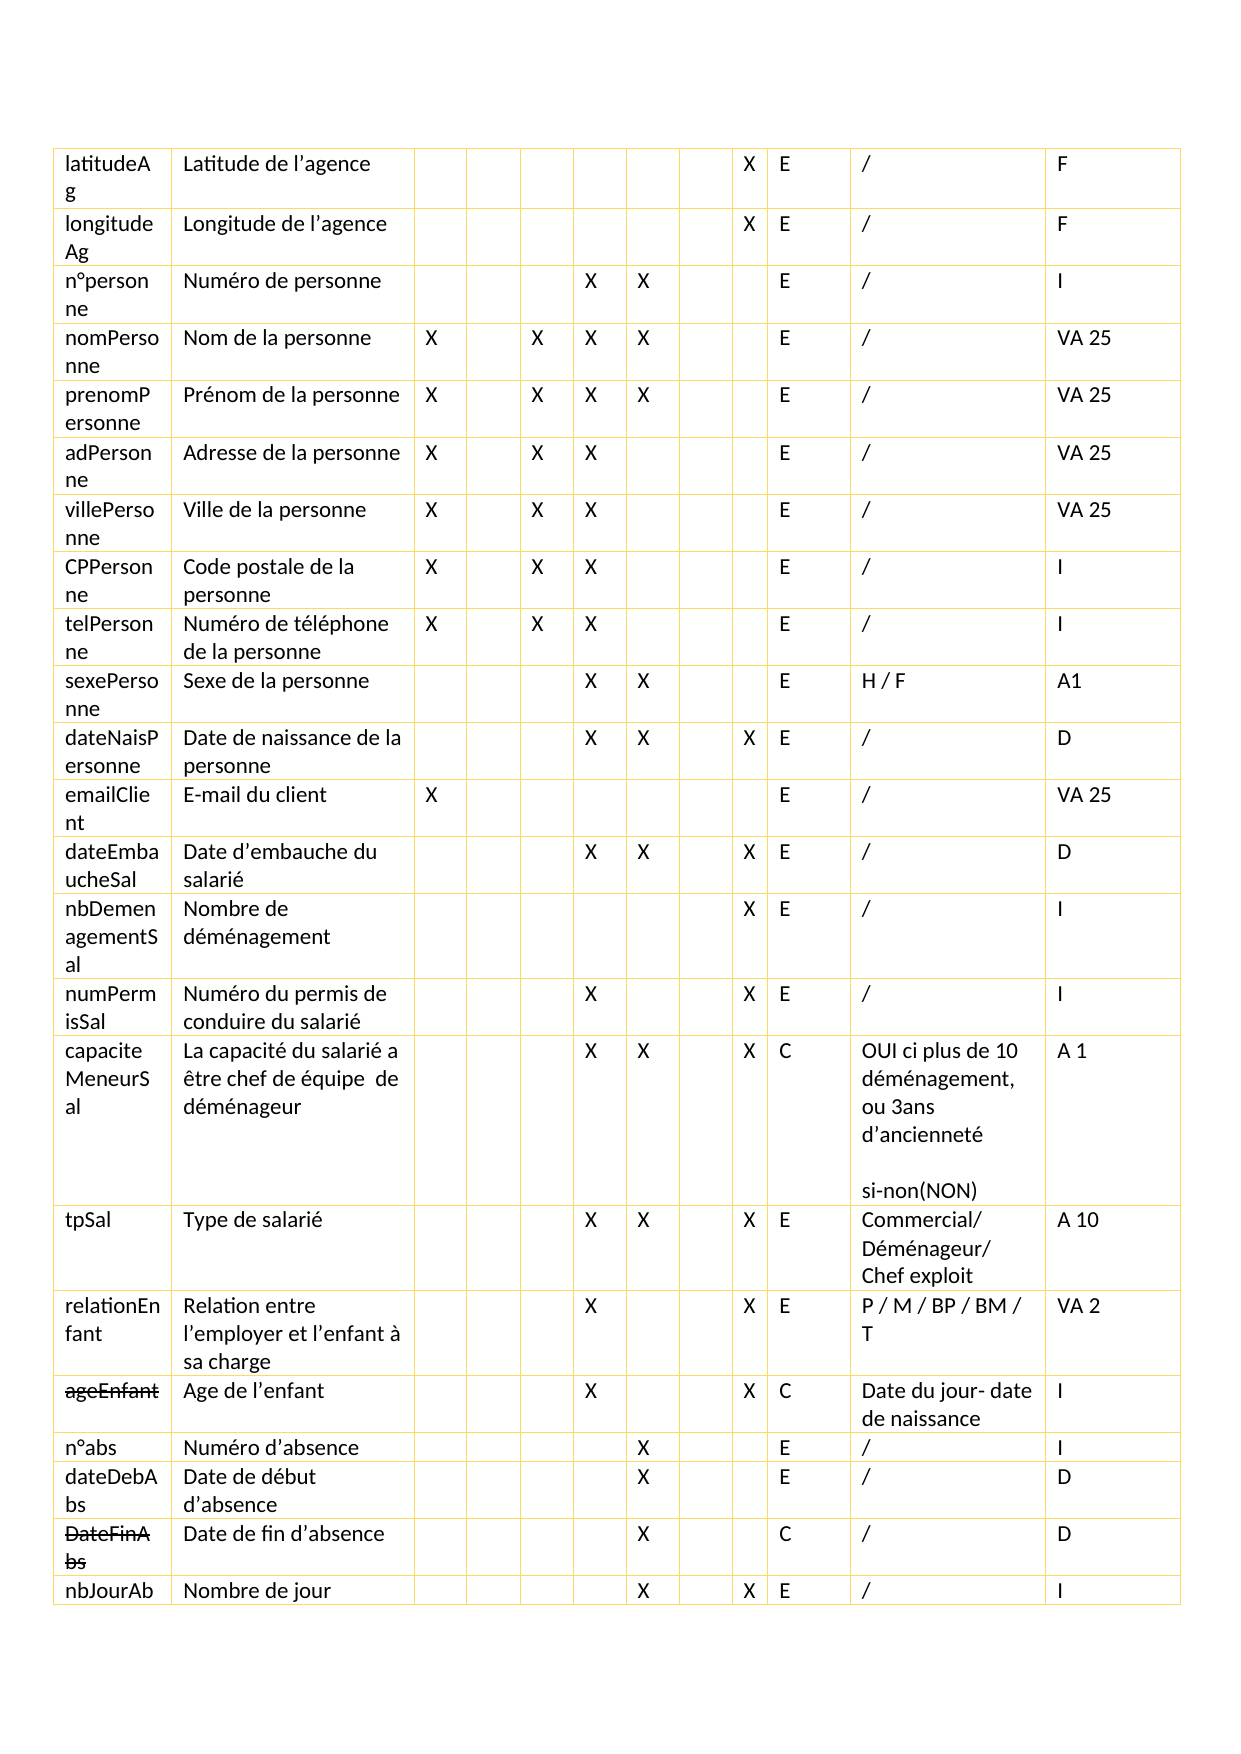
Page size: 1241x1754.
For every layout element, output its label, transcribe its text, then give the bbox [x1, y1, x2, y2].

table_cell [733, 1462, 767, 1518]
table_cell X [574, 266, 626, 322]
table_cell F [1046, 149, 1180, 208]
table_cell [733, 666, 767, 722]
table_cell prenomPersonne [54, 381, 171, 437]
table_cell Numéro de téléphone de la personne [172, 609, 414, 665]
table_cell X [574, 666, 626, 722]
table_cell Code postale de la personne [172, 552, 414, 608]
table_cell [733, 609, 767, 665]
table_cell X [627, 723, 679, 779]
table_cell X [574, 495, 626, 551]
table_cell / [851, 495, 1045, 551]
table_cell [415, 1036, 466, 1204]
table_cell numPermisSal [54, 979, 171, 1035]
table_cell [680, 666, 732, 722]
table_cell X [415, 780, 466, 836]
table_cell X [415, 495, 466, 551]
table_cell capaciteMeneurSal [54, 1036, 171, 1204]
table_cell / [851, 780, 1045, 836]
table_cell D [1046, 837, 1180, 893]
table_cell [415, 1376, 466, 1432]
table_cell nomPersonne [54, 324, 171, 379]
table_cell Prénom de la personne [172, 381, 414, 437]
table_cell [680, 837, 732, 893]
table_cell X [627, 1206, 679, 1290]
table_cell C [768, 1376, 850, 1432]
table_cell A 1 [1046, 1036, 1180, 1204]
table_cell [521, 1462, 573, 1518]
table_cell X [415, 324, 466, 379]
table_cell Nom de la personne [172, 324, 414, 379]
table_cell X [627, 266, 679, 322]
table_cell [521, 149, 573, 208]
table_cell [733, 381, 767, 437]
table_cell [733, 780, 767, 836]
table_cell [467, 266, 520, 322]
table_cell / [851, 209, 1045, 265]
table_cell X [627, 324, 679, 379]
table_cell [574, 1519, 626, 1575]
table_cell X [521, 495, 573, 551]
table_cell / [851, 381, 1045, 437]
table_cell [415, 1462, 466, 1518]
table_cell [680, 979, 732, 1035]
table_cell [574, 1433, 626, 1461]
table_cell [680, 894, 732, 978]
table_cell Nombre de jour [172, 1576, 414, 1604]
table_cell X [521, 324, 573, 379]
table_cell E [768, 266, 850, 322]
table_cell [415, 1519, 466, 1575]
table_cell / [851, 894, 1045, 978]
table_cell [574, 894, 626, 978]
table_cell E [768, 381, 850, 437]
table_cell [521, 209, 573, 265]
table_cell [521, 1576, 573, 1604]
table_cell E [768, 495, 850, 551]
table_cell Age de l’enfant [172, 1376, 414, 1432]
table_cell [467, 552, 520, 608]
table_cell Numéro d’absence [172, 1433, 414, 1461]
table_cell I [1046, 266, 1180, 322]
table_cell [680, 209, 732, 265]
table_cell [467, 1376, 520, 1432]
table_cell E [768, 1206, 850, 1290]
table_cell [467, 723, 520, 779]
table_cell [627, 495, 679, 551]
table_cell emailClient [54, 780, 171, 836]
table_cell E [768, 1433, 850, 1461]
table_cell [467, 381, 520, 437]
table_cell [733, 552, 767, 608]
table_cell sexePersonne [54, 666, 171, 722]
table_cell X [415, 381, 466, 437]
table_cell E [768, 609, 850, 665]
table_cell [574, 780, 626, 836]
table_cell / [851, 1433, 1045, 1461]
table_cell [467, 1206, 520, 1290]
table_cell A1 [1046, 666, 1180, 722]
table_cell X [733, 1576, 767, 1604]
table_cell Longitude de l’agence [172, 209, 414, 265]
table_cell [521, 1433, 573, 1461]
table_cell E-mail du client [172, 780, 414, 836]
table_cell [627, 149, 679, 208]
table_cell I [1046, 1576, 1180, 1604]
table_cell [680, 1576, 732, 1604]
table_cell X [574, 324, 626, 379]
table_cell Numéro de personne [172, 266, 414, 322]
table_cell [467, 894, 520, 978]
table_cell / [851, 324, 1045, 379]
table_cell X [733, 1206, 767, 1290]
table_cell [680, 723, 732, 779]
table_cell X [627, 1462, 679, 1518]
table_cell [467, 438, 520, 494]
table_cell X [733, 837, 767, 893]
table_cell [415, 1291, 466, 1375]
table_cell [521, 837, 573, 893]
table_cell [521, 1519, 573, 1575]
table_cell [521, 723, 573, 779]
table_cell X [574, 381, 626, 437]
table_cell E [768, 1291, 850, 1375]
table_cell I [1046, 1433, 1180, 1461]
table_cell [627, 209, 679, 265]
table_cell [680, 266, 732, 322]
table_cell telPersonne [54, 609, 171, 665]
table_cell X [574, 1376, 626, 1432]
table_cell Commercial/Déménageur/ Chef exploit [851, 1206, 1045, 1290]
table_cell [680, 438, 732, 494]
table_cell dateDebAbs [54, 1462, 171, 1518]
table_cell I [1046, 894, 1180, 978]
table_cell [467, 666, 520, 722]
table_cell E [768, 780, 850, 836]
table_cell OUI ci plus de 10 déménagement, ou 3ans d’ancienneté si-non(NON) [851, 1036, 1045, 1204]
table_cell [680, 609, 732, 665]
table_cell [680, 1036, 732, 1204]
table_cell X [627, 1036, 679, 1204]
table_cell ageEnfant [54, 1376, 171, 1432]
table_cell [467, 1519, 520, 1575]
table_cell [574, 209, 626, 265]
table_cell X [574, 1036, 626, 1204]
table_cell [415, 894, 466, 978]
table_cell X [415, 438, 466, 494]
table_cell [680, 1206, 732, 1290]
table_cell [521, 1291, 573, 1375]
table_cell [680, 1291, 732, 1375]
table_cell relationEnfant [54, 1291, 171, 1375]
table_cell [467, 837, 520, 893]
table_cell Date du jour- date de naissance [851, 1376, 1045, 1432]
table_cell [467, 609, 520, 665]
table_cell E [768, 438, 850, 494]
table_cell [680, 1462, 732, 1518]
table_cell E [768, 552, 850, 608]
table_cell VA 25 [1046, 438, 1180, 494]
table_cell [415, 149, 466, 208]
table_cell X [574, 552, 626, 608]
table_cell X [574, 1291, 626, 1375]
table_cell [733, 324, 767, 379]
table_cell [680, 1433, 732, 1461]
table_cell [627, 438, 679, 494]
table_cell DateFinAbs [54, 1519, 171, 1575]
table_cell [627, 1291, 679, 1375]
table_cell Date de début d’absence [172, 1462, 414, 1518]
table_cell X [627, 666, 679, 722]
table_cell X [733, 979, 767, 1035]
table_cell I [1046, 609, 1180, 665]
table_cell P / M / BP / BM / T [851, 1291, 1045, 1375]
table_cell [627, 894, 679, 978]
table_cell X [733, 1291, 767, 1375]
table_cell nbDemenagementSal [54, 894, 171, 978]
table_cell [680, 780, 732, 836]
table_cell Date de fin d’absence [172, 1519, 414, 1575]
table_cell Relation entre l’employer et l’enfant à sa charge [172, 1291, 414, 1375]
table_cell / [851, 552, 1045, 608]
table_cell [415, 723, 466, 779]
table_cell Nombre de déménagement [172, 894, 414, 978]
table_cell nbJourAb [54, 1576, 171, 1604]
table_cell X [733, 149, 767, 208]
table_cell n°abs [54, 1433, 171, 1461]
table_cell [521, 666, 573, 722]
table_cell I [1046, 552, 1180, 608]
table_cell [680, 381, 732, 437]
table_cell / [851, 1462, 1045, 1518]
table_cell E [768, 1576, 850, 1604]
table_cell X [627, 1576, 679, 1604]
table_cell [467, 209, 520, 265]
table_cell [521, 1036, 573, 1204]
table_cell X [574, 438, 626, 494]
table_cell C [768, 1519, 850, 1575]
table_cell E [768, 149, 850, 208]
table_cell E [768, 666, 850, 722]
table_cell villePersonne [54, 495, 171, 551]
table_cell [467, 1462, 520, 1518]
table_cell latitudeAg [54, 149, 171, 208]
table_cell A 10 [1046, 1206, 1180, 1290]
table_cell [521, 894, 573, 978]
table_cell La capacité du salarié a être chef de équipe de déménageur [172, 1036, 414, 1204]
table_cell VA 25 [1046, 495, 1180, 551]
table_cell / [851, 1576, 1045, 1604]
table_cell Adresse de la personne [172, 438, 414, 494]
table_cell [415, 1576, 466, 1604]
table_cell X [521, 381, 573, 437]
table_cell tpSal [54, 1206, 171, 1290]
table_cell Date d’embauche du salarié [172, 837, 414, 893]
table_cell [574, 149, 626, 208]
table_cell Ville de la personne [172, 495, 414, 551]
table_cell [733, 1433, 767, 1461]
table_cell E [768, 209, 850, 265]
table_cell E [768, 979, 850, 1035]
table_cell X [733, 209, 767, 265]
table_cell X [574, 979, 626, 1035]
table_cell VA 25 [1046, 780, 1180, 836]
table_cell / [851, 266, 1045, 322]
table_cell C [768, 1036, 850, 1204]
table_cell E [768, 1462, 850, 1518]
table_cell [415, 266, 466, 322]
table_cell [627, 609, 679, 665]
table_cell E [768, 324, 850, 379]
table_cell [734, 496, 766, 550]
table_cell [521, 1376, 573, 1432]
table_cell I [1046, 1376, 1180, 1432]
table_cell [680, 324, 732, 379]
table_cell Latitude de l’agence [172, 149, 414, 208]
table_cell E [768, 837, 850, 893]
table_cell X [415, 609, 466, 665]
table_cell F [1046, 209, 1180, 265]
table_cell [680, 552, 732, 608]
table_cell [521, 780, 573, 836]
table_cell dateEmbaucheSal [54, 837, 171, 893]
table_cell [680, 149, 732, 208]
table_cell [415, 1206, 466, 1290]
table_cell X [521, 552, 573, 608]
table_cell [521, 1206, 573, 1290]
table_cell X [574, 723, 626, 779]
table_cell [733, 1519, 767, 1575]
table_cell Type de salarié [172, 1206, 414, 1290]
table_cell [415, 209, 466, 265]
table_cell E [768, 723, 850, 779]
table_cell [574, 1462, 626, 1518]
table_cell [415, 666, 466, 722]
table_cell / [851, 438, 1045, 494]
table_cell X [627, 381, 679, 437]
table_cell I [1046, 979, 1180, 1035]
table_cell Sexe de la personne [172, 666, 414, 722]
table_cell D [1046, 723, 1180, 779]
table_cell E [768, 894, 850, 978]
table_cell X [627, 1519, 679, 1575]
table_cell X [733, 1376, 767, 1432]
table_cell [627, 1376, 679, 1432]
table_cell [467, 324, 520, 379]
table_cell [467, 495, 520, 551]
table_cell / [851, 149, 1045, 208]
table_cell [467, 149, 520, 208]
table_cell / [851, 723, 1045, 779]
table_cell X [521, 609, 573, 665]
table_cell / [851, 837, 1045, 893]
table_cell / [851, 979, 1045, 1035]
table_cell Numéro du permis de conduire du salarié [172, 979, 414, 1035]
table_cell X [733, 723, 767, 779]
table_cell X [574, 609, 626, 665]
table_cell VA 25 [1046, 324, 1180, 379]
table_cell [733, 438, 767, 494]
table_cell VA 2 [1046, 1291, 1180, 1375]
table_cell / [851, 1519, 1045, 1575]
table_cell X [521, 438, 573, 494]
table_cell [627, 780, 679, 836]
table_cell [415, 837, 466, 893]
table_cell [467, 979, 520, 1035]
table_cell dateNaisPersonne [54, 723, 171, 779]
table_cell [627, 979, 679, 1035]
table_cell [467, 1433, 520, 1461]
table_cell X [733, 1036, 767, 1204]
table_cell [680, 1519, 732, 1575]
table_cell [521, 266, 573, 322]
table_cell [627, 552, 679, 608]
table_cell [415, 979, 466, 1035]
table_cell n°personne [54, 266, 171, 322]
table_cell [467, 780, 520, 836]
table_cell [415, 1433, 466, 1461]
table_cell / [851, 609, 1045, 665]
table_cell [467, 1036, 520, 1204]
table_cell CPPersonne [54, 552, 171, 608]
table_cell [521, 979, 573, 1035]
table_cell [574, 1576, 626, 1604]
table_cell [680, 1376, 732, 1432]
table_cell X [627, 1433, 679, 1461]
table_cell Date de naissance de la personne [172, 723, 414, 779]
table_cell D [1046, 1519, 1180, 1575]
table_cell VA 25 [1046, 381, 1180, 437]
table_cell H / F [851, 666, 1045, 722]
table_cell X [574, 1206, 626, 1290]
table_cell [680, 495, 732, 551]
table_cell D [1046, 1462, 1180, 1518]
table_cell X [733, 894, 767, 978]
table_cell X [627, 837, 679, 893]
table_cell [733, 266, 767, 322]
table_cell [467, 1291, 520, 1375]
table_cell longitudeAg [54, 209, 171, 265]
table_cell X [415, 552, 466, 608]
table_cell adPersonne [54, 438, 171, 494]
table_cell X [574, 837, 626, 893]
table_cell [467, 1576, 520, 1604]
